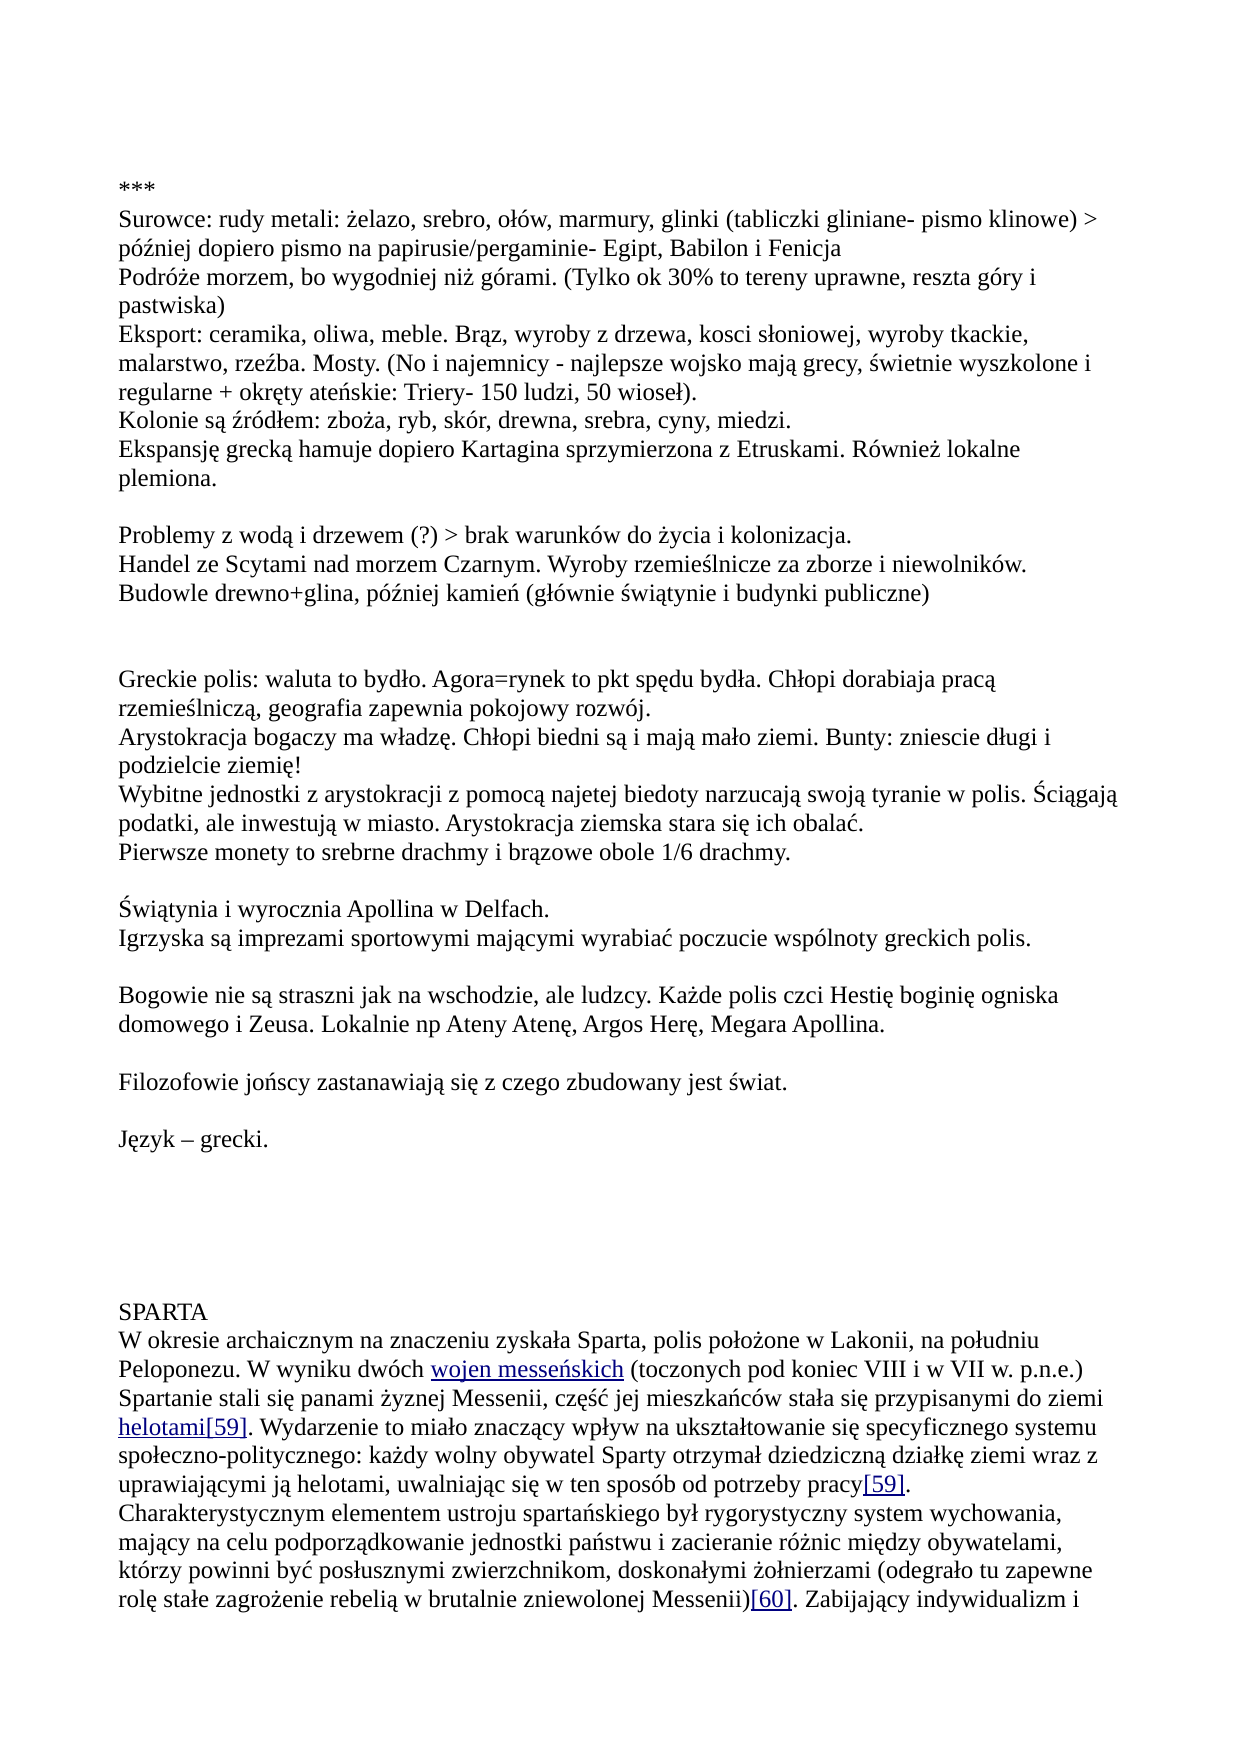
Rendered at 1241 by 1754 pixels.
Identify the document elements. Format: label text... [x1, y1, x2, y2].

text Eksport: ceramika, oliwa, meble. Brąz, wyroby z drzewa, kosci słoniowej, wyroby tkackie, malarstwo, rzeźba. Mosty. (No i najemnicy - najlepsze wojsko mają grecy, świetnie wyszkolone i regularne + okręty ateńskie: Triery- 150 ludzi, 50 wioseł). [118, 319, 1122, 406]
text Ekspansję grecką hamuje dopiero Kartagina sprzymierzona z Etruskami. Również lokalne plemiona. [118, 434, 1122, 492]
text Budowle drewno+glina, później kamień (głównie świątynie i budynki publiczne) [118, 578, 1122, 607]
text Świątynia i wyrocznia Apollina w Delfach. [118, 894, 1122, 923]
text Filozofowie jońscy zastanawiają się z czego zbudowany jest świat. [118, 1067, 1122, 1096]
text Podróże morzem, bo wygodniej niż górami. (Tylko ok 30% to tereny uprawne, reszta góry i pastwiska) [118, 262, 1122, 319]
text Wybitne jednostki z arystokracji z pomocą najetej biedoty narzucają swoją tyranie w polis. Ściągają podatki, ale inwestują w miasto. Arystokracja ziemska stara się ich obalać. [118, 779, 1122, 837]
text Igrzyska są imprezami sportowymi mającymi wyrabiać poczucie wspólnoty greckich polis. [118, 923, 1122, 952]
text Problemy z wodą i drzewem (?) > brak warunków do życia i kolonizacja. [118, 521, 1122, 549]
text Kolonie są źródłem: zboża, ryb, skór, drewna, srebra, cyny, miedzi. [118, 406, 1122, 434]
text Bogowie nie są straszni jak na wschodzie, ale ludzcy. Każde polis czci Hestię boginię ogniska domowego i Zeusa. Lokalnie np Ateny Atenę, Argos Herę, Megara Apollina. [118, 981, 1122, 1038]
text Surowce: rudy metali: żelazo, srebro, ołów, marmury, glinki (tabliczki gliniane- pismo klinowe) > później dopiero pismo na papirusie/pergaminie- Egipt, Babilon i Fenicja [118, 204, 1122, 262]
text SPARTA [118, 1297, 1122, 1326]
text *** [118, 176, 1122, 204]
text Arystokracja bogaczy ma władzę. Chłopi biedni są i mają mało ziemi. Bunty: zniescie długi i podzielcie ziemię! [118, 722, 1122, 779]
text W okresie archaicznym na znaczeniu zyskała Sparta, polis położone w Lakonii, na południu Peloponezu. W wyniku dwóch wojen messeńskich (toczonych pod koniec VIII i w VII w. p.n.e.) Spartanie stali się panami żyznej Messenii, część jej mieszkańców stała się przypisanymi do ziemi helotami[59]. Wydarzenie to miało znaczący wpływ na ukształtowanie się specyficznego systemu społeczno-politycznego: każdy wolny obywatel Sparty otrzymał dziedziczną działkę ziemi wraz z uprawiającymi ją helotami, uwalniając się w ten sposób od potrzeby pracy[59]. Charakterystycznym elementem ustroju spartańskiego był rygorystyczny system wychowania, mający na celu podporządkowanie jednostki państwu i zacieranie różnic między obywatelami, którzy powinni być posłusznymi zwierzchnikom, doskonałymi żołnierzami (odegrało tu zapewne rolę stałe zagrożenie rebelią w brutalnie zniewolonej Messenii)[60]. Zabijający indywidualizm i [118, 1326, 1122, 1613]
text Pierwsze monety to srebrne drachmy i brązowe obole 1/6 drachmy. [118, 837, 1122, 866]
text Język – grecki. [118, 1124, 1122, 1153]
text Handel ze Scytami nad morzem Czarnym. Wyroby rzemieślnicze za zborze i niewolników. [118, 549, 1122, 578]
text Greckie polis: waluta to bydło. Agora=rynek to pkt spędu bydła. Chłopi dorabiaja pracą rzemieślniczą, geografia zapewnia pokojowy rozwój. [118, 664, 1122, 722]
